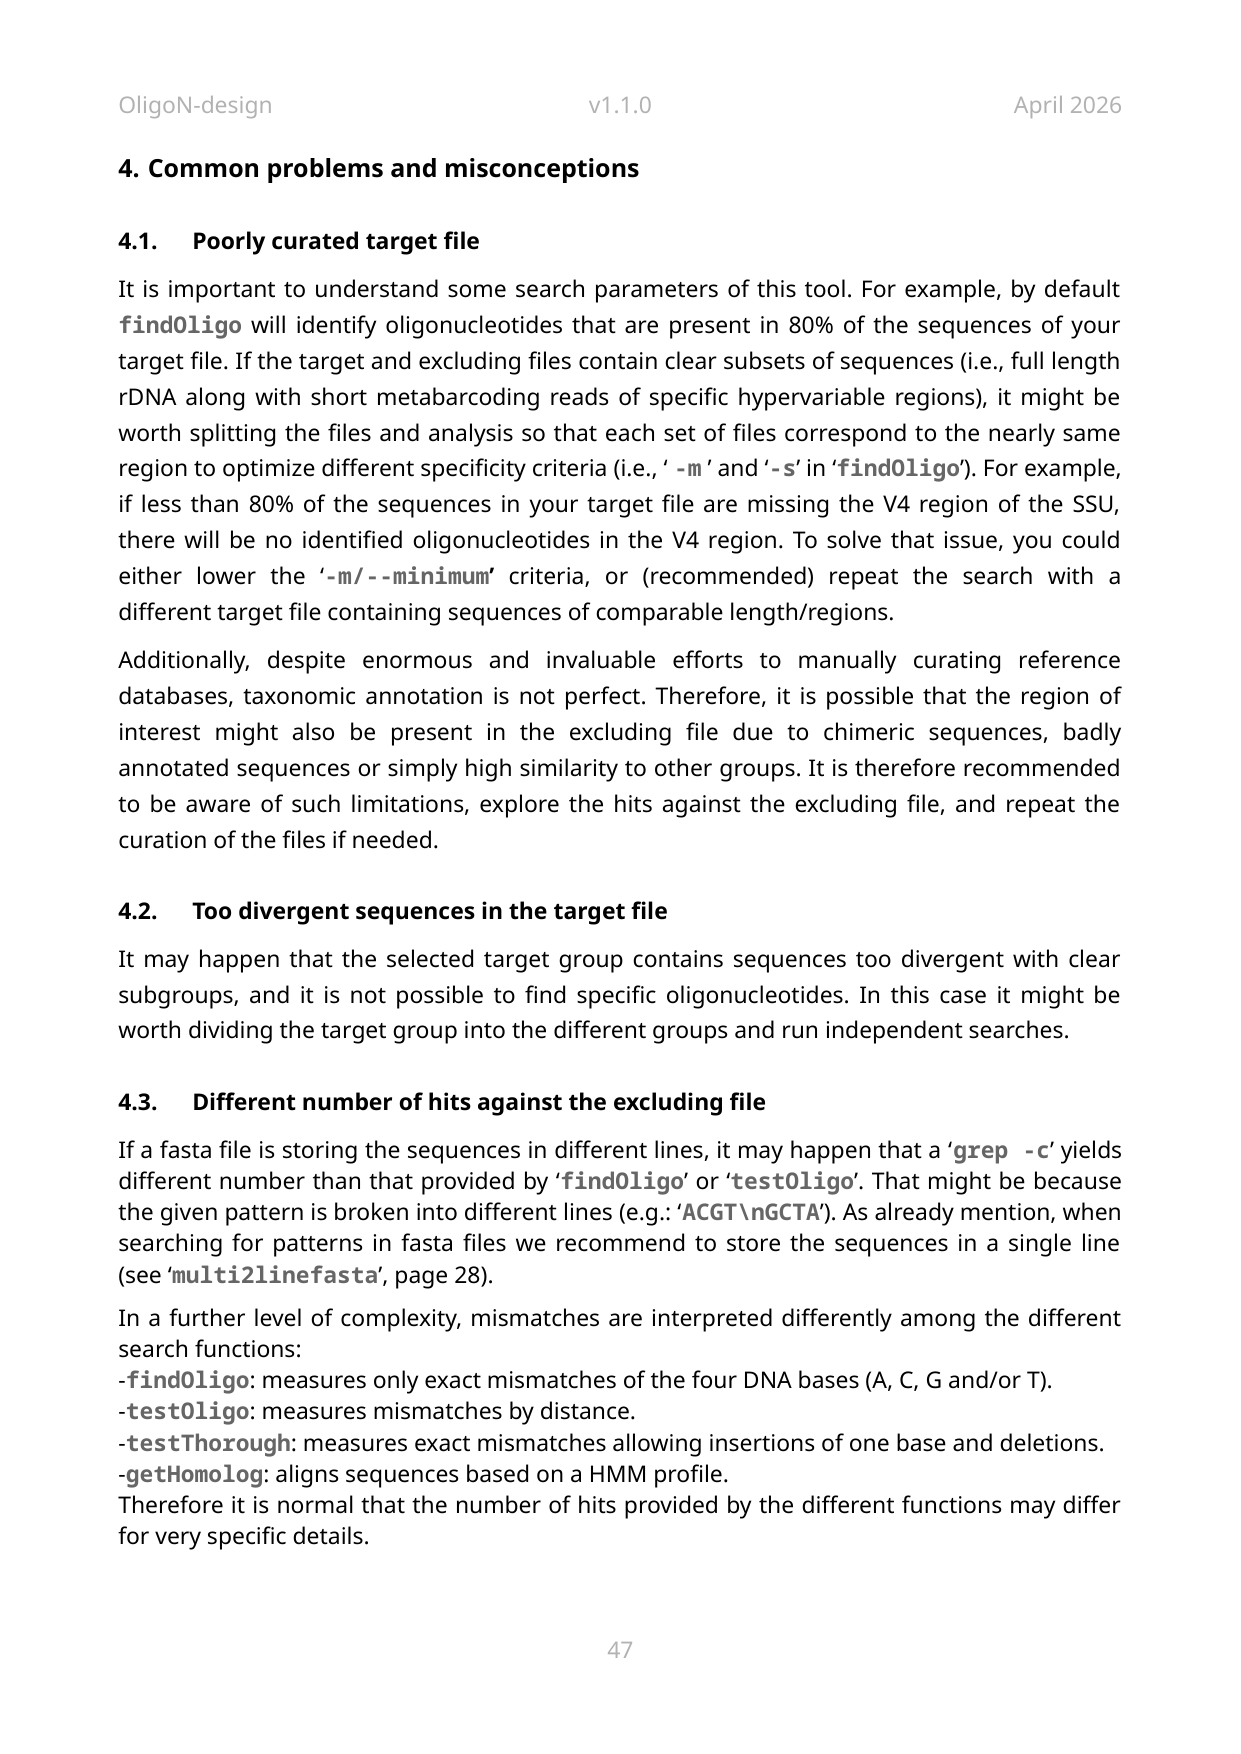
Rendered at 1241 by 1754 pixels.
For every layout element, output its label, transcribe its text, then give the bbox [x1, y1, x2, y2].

subtitle Common problems and misconceptions [118, 150, 1122, 184]
text Additionally, despite enormous and invaluable efforts to manually curating reference databases, taxonomic annotation is not perfect. Therefore, it is possible that the region of interest might also be present in the excluding file due to chimeric sequences, badly annotated sequences or simply high similarity to other groups. It is therefore recommended to be aware of such limitations, explore the hits against the excluding file, and repeat the curation of the files if needed. [118, 644, 1122, 855]
text If a fasta file is storing the sequences in different lines, it may happen that a ‘grep -c’ yields different number than that provided by ‘findOligo’ or ‘testOligo’. That might be because the given pattern is broken into different lines (e.g.: ‘ACGT\nGCTA’). As already mention, when searching for patterns in fasta files we recommend to store the sequences in a single line (see ‘multi2linefasta’, page 28). [118, 1133, 1122, 1290]
text -testThorough: measures exact mismatches allowing insertions of one base and deletions. [118, 1427, 1122, 1458]
text -findOligo: measures only exact mismatches of the four DNA bases (A, C, G and/or T). [118, 1364, 1122, 1395]
subtitle Too divergent sequences in the target file [118, 895, 1122, 926]
text In a further level of complexity, mismatches are interpreted differently among the different search functions: [118, 1302, 1122, 1364]
text Therefore it is normal that the number of hits provided by the different functions may differ for very specific details. [118, 1489, 1122, 1552]
text It is important to understand some search parameters of this tool. For example, by default findOligo will identify oligonucleotides that are present in 80% of the sequences of your target file. If the target and excluding files contain clear subsets of sequences (i.e., full length rDNA along with short metabarcoding reads of specific hypervariable regions), it might be worth splitting the files and analysis so that each set of files correspond to the nearly same region to optimize different specificity criteria (i.e., ‘ -m ’ and ‘-s’ in ‘findOligo’). For example, if less than 80% of the sequences in your target file are missing the V4 region of the SSU, there will be no identified oligonucleotides in the V4 region. To solve that issue, you could either lower the ‘-m/--minimum’ criteria, or (recommended) repeat the search with a different target file containing sequences of comparable length/regions. [118, 273, 1122, 627]
text It may happen that the selected target group contains sequences too divergent with clear subgroups, and it is not possible to find specific oligonucleotides. In this case it might be worth dividing the target group into the different groups and run independent searches. [118, 943, 1122, 1046]
subtitle Different number of hits against the excluding file [118, 1086, 1122, 1117]
subtitle Poorly curated target file [118, 225, 1122, 256]
text -testOligo: measures mismatches by distance. [118, 1395, 1122, 1427]
text -getHomolog: aligns sequences based on a HMM profile. [118, 1458, 1122, 1489]
